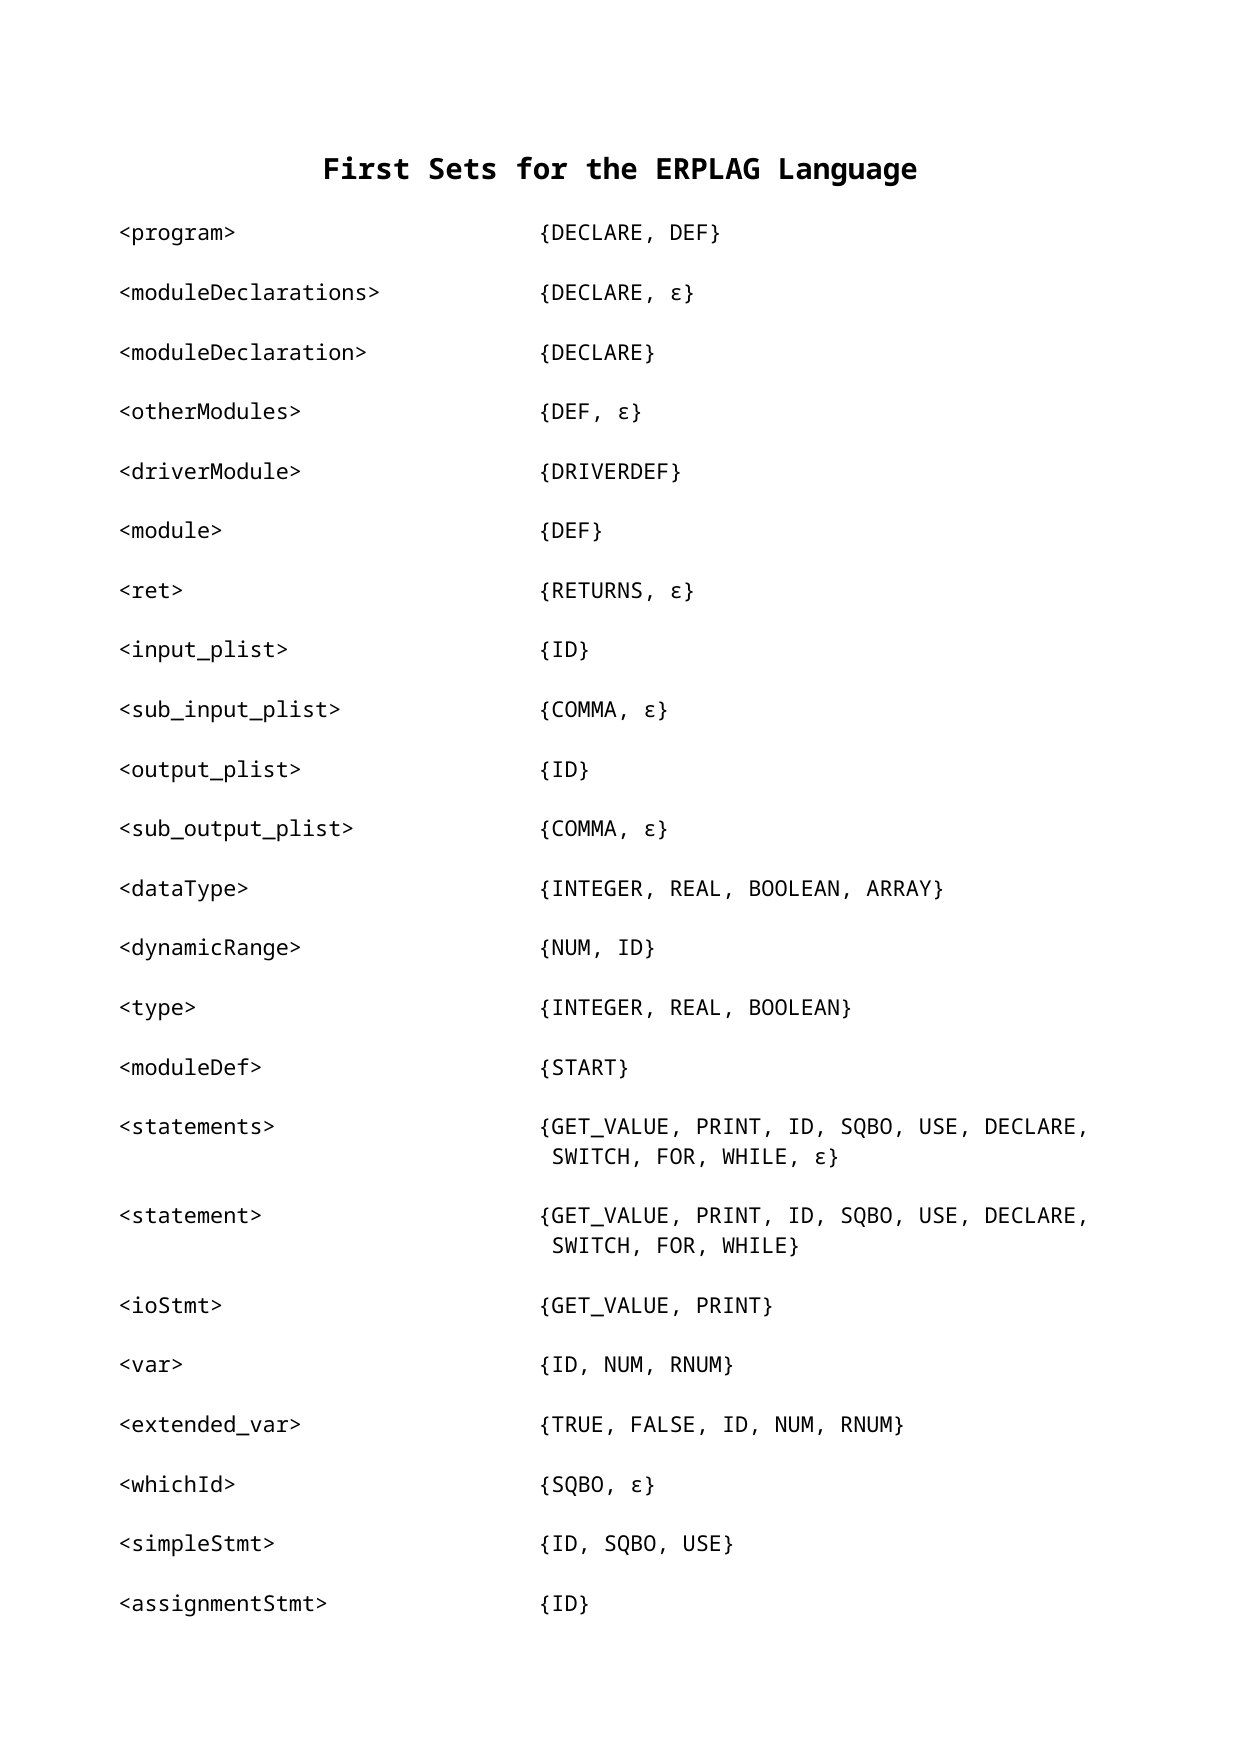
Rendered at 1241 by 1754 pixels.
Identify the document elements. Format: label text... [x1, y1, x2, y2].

text First Sets for the ERPLAG Language [118, 148, 1122, 188]
text <simpleStmt> {ID, SQBO, USE} [118, 1528, 1122, 1558]
text <program> {DECLARE, DEF} [118, 217, 1122, 247]
text <output_plist> {ID} [118, 754, 1122, 783]
text SWITCH, FOR, WHILE, ε} [118, 1141, 1122, 1171]
text <input_plist> {ID} [118, 634, 1122, 664]
text <ret> {RETURNS, ε} [118, 575, 1122, 605]
text <dataType> {INTEGER, REAL, BOOLEAN, ARRAY} [118, 873, 1122, 903]
text <assignmentStmt> {ID} [118, 1588, 1122, 1618]
text <statements> {GET_VALUE, PRINT, ID, SQBO, USE, DECLARE, [118, 1111, 1122, 1141]
text <moduleDef> {START} [118, 1052, 1122, 1081]
text <otherModules> {DEF, ε} [118, 396, 1122, 426]
text <type> {INTEGER, REAL, BOOLEAN} [118, 992, 1122, 1022]
text <dynamicRange> {NUM, ID} [118, 932, 1122, 962]
text <whichId> {SQBO, ε} [118, 1469, 1122, 1498]
text SWITCH, FOR, WHILE} [118, 1230, 1122, 1260]
text <sub_input_plist> {COMMA, ε} [118, 694, 1122, 724]
text <module> {DEF} [118, 515, 1122, 545]
text <moduleDeclaration> {DECLARE} [118, 337, 1122, 366]
text <sub_output_plist> {COMMA, ε} [118, 813, 1122, 843]
text <var> {ID, NUM, RNUM} [118, 1349, 1122, 1379]
text <extended_var> {TRUE, FALSE, ID, NUM, RNUM} [118, 1409, 1122, 1439]
text <driverModule> {DRIVERDEF} [118, 456, 1122, 486]
text <ioStmt> {GET_VALUE, PRINT} [118, 1290, 1122, 1320]
text <statement> {GET_VALUE, PRINT, ID, SQBO, USE, DECLARE, [118, 1201, 1122, 1230]
text <moduleDeclarations> {DECLARE, ε} [118, 277, 1122, 307]
